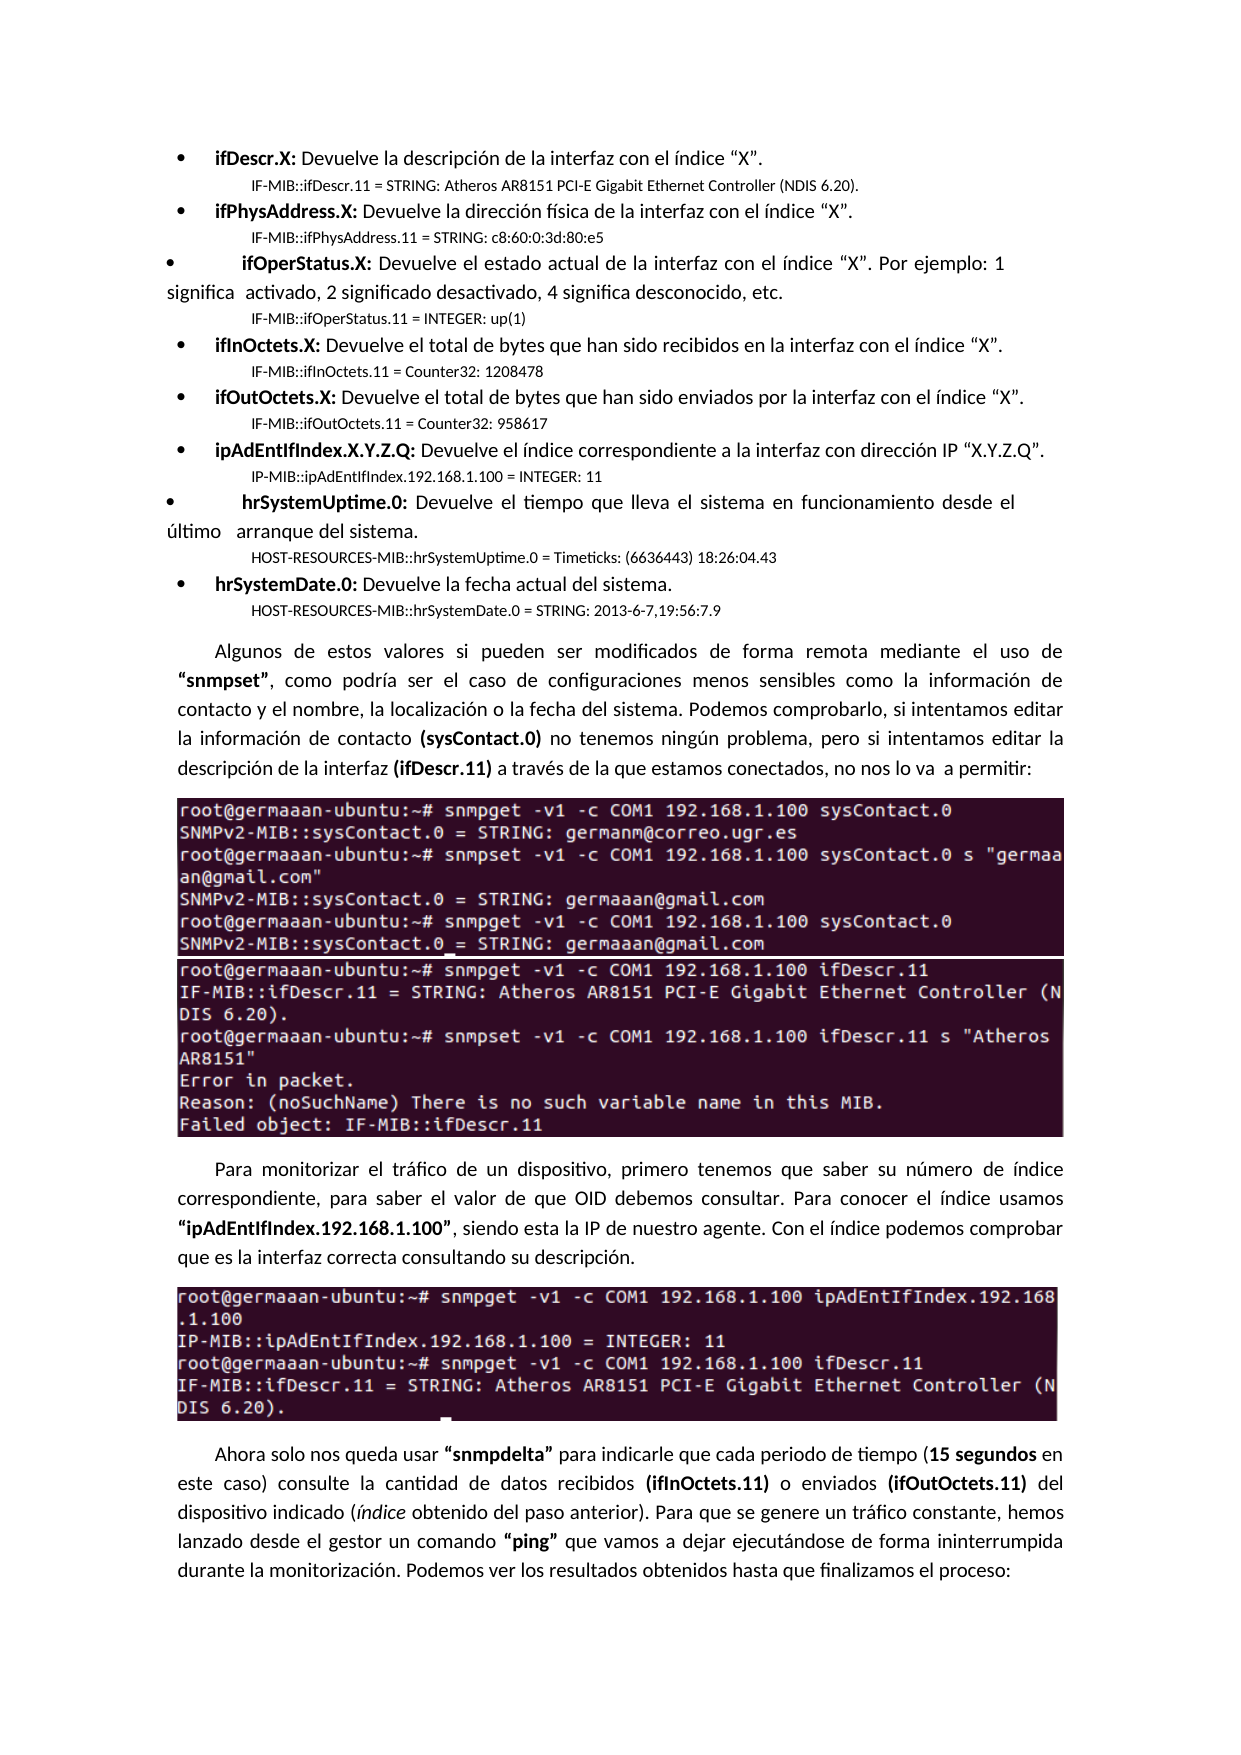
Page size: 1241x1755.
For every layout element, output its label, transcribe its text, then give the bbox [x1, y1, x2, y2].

list ipAdEntIfIndex.X.Y.Z.Q: Devuelve el índice correspondiente a la interfaz con dirección IP “X.Y.Z.Q”. [177, 437, 1076, 462]
text Ahora solo nos queda usar “snmpdelta” para indicarle que cada periodo de tiempo (15 segundos en este caso) consulte la cantidad de datos recibidos (ifInOctets.11) o enviados (ifOutOctets.11) del dispositivo indicado (índice obtenido del paso anterior). Para que se genere un tráfico constante, hemos lanzado desde el gestor un comando “ping” que vamos a dejar ejecutándose de forma ininterrumpida durante la monitorización. Podemos ver los resultados obtenidos hasta que finalizamos el proceso: [177, 1441, 1064, 1583]
text IP-MIB::ipAdEntIfIndex.192.168.1.100 = INTEGER: 11 [251, 466, 1076, 486]
text IF-MIB::ifOutOctets.11 = Counter32: 958617 [251, 414, 1076, 434]
list hrSystemUptime.0: Devuelve el tiempo que lleva el sistema en funcionamiento desde el último arranque del sistema. [167, 489, 1063, 544]
text HOST-RESOURCES-MIB::hrSystemDate.0 = STRING: 2013-6-7,19:56:7.9 [251, 600, 1076, 620]
list ifInOctets.X: Devuelve el total de bytes que han sido recibidos en la interfaz con el índice “X”. [177, 332, 1076, 357]
list hrSystemDate.0: Devuelve la fecha actual del sistema. [177, 571, 1076, 596]
text Para monitorizar el tráfico de un dispositivo, primero tenemos que saber su número de índice correspondiente, para saber el valor de que OID debemos consultar. Para conocer el índice usamos “ipAdEntIfIndex.192.168.1.100”, siendo esta la IP de nuestro agente. Con el índice podemos comprobar que es la interfaz correcta consultando su descripción. [177, 1156, 1064, 1269]
list ifOperStatus.X: Devuelve el estado actual de la interfaz con el índice “X”. Por ejemplo: 1 significa activado, 2 significado desactivado, 4 significa desconocido, etc. [167, 251, 1063, 305]
list ifPhysAddress.X: Devuelve la dirección física de la interfaz con el índice “X”. [177, 198, 1076, 223]
text Algunos de estos valores si pueden ser modificados de forma remota mediante el uso de “snmpset”, como podría ser el caso de configuraciones menos sensibles como la información de contacto y el nombre, la localización o la fecha del sistema. Podemos comprobarlo, si intentamos editar la información de contacto (sysContact.0) no tenemos ningún problema, pero si intentamos editar la descripción de la interfaz (ifDescr.11) a través de la que estamos conectados, no nos lo va a permitir: [177, 638, 1063, 780]
text IF-MIB::ifDescr.11 = STRING: Atheros AR8151 PCI-E Gigabit Ethernet Controller (NDIS 6.20). [251, 175, 1076, 195]
text IF-MIB::ifInOctets.11 = Counter32: 1208478 [251, 361, 1076, 381]
list ifDescr.X: Devuelve la descripción de la interfaz con el índice “X”. [177, 146, 1076, 171]
text IF-MIB::ifPhysAddress.11 = STRING: c8:60:0:3d:80:e5 [251, 227, 1076, 248]
text HOST-RESOURCES-MIB::hrSystemUptime.0 = Timeticks: (6636443) 18:26:04.43 [251, 547, 1076, 568]
list ifOutOctets.X: Devuelve el total de bytes que han sido enviados por la interfaz con el índice “X”. [177, 384, 1076, 410]
text IF-MIB::ifOperStatus.11 = INTEGER: up(1) [251, 309, 1076, 329]
